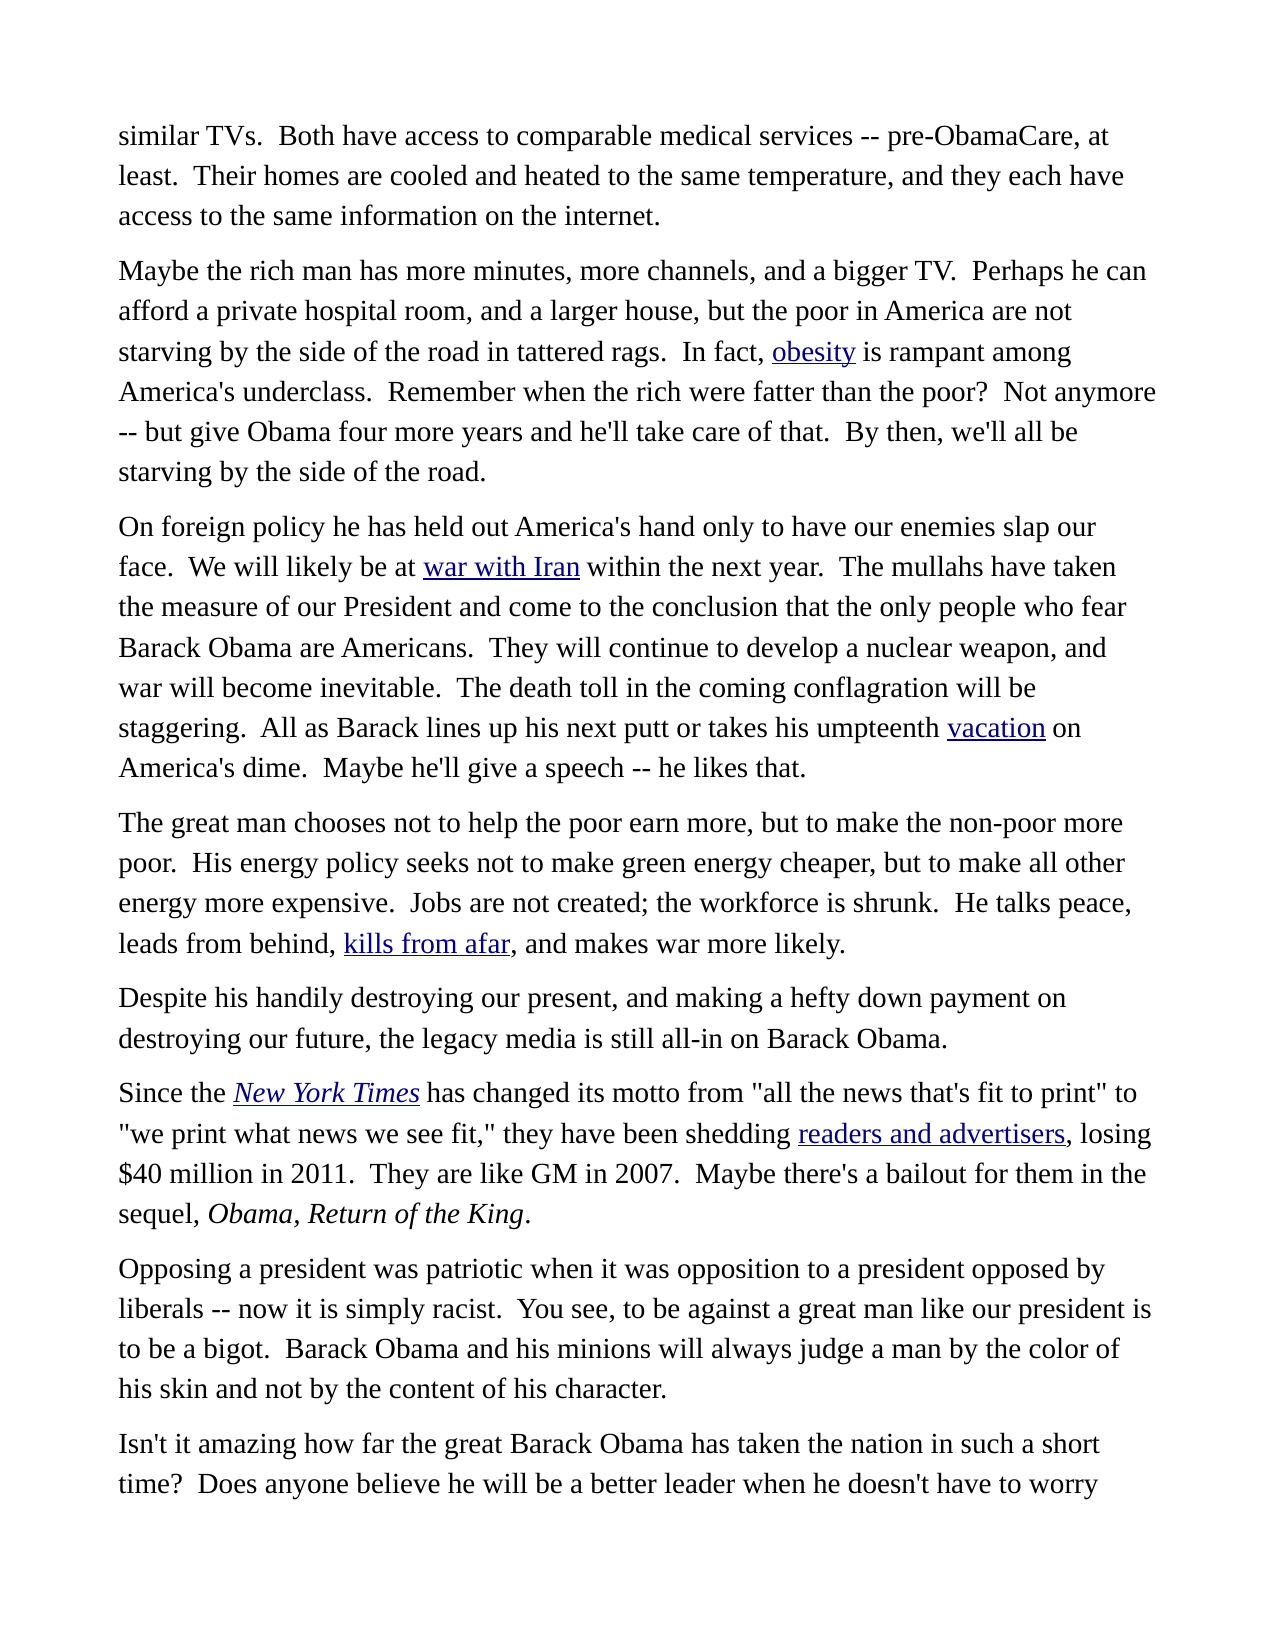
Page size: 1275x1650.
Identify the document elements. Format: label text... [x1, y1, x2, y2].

text Since the New York Times has changed its motto from "all the news that's fit to print" to "we print what news we see fit," they have been shedding readers and advertisers, losing $40 million in 2011. They are like GM in 2007. Maybe there's a bailout for them in the sequel, Obama, Return of the King. [118, 1076, 1157, 1230]
text Maybe the rich man has more minutes, more channels, and a bigger TV. Perhaps he can afford a private hospital room, and a larger house, but the poor in America are not starving by the side of the road in tattered rags. In fact, obesity is rampant among America's underclass. Remember when the rich were fatter than the poor? Not anymore -- but give Obama four more years and he'll take care of that. By then, we'll all be starving by the side of the road. [118, 253, 1157, 488]
text On foreign policy he has held out America's hand only to have our enemies slap our face. We will likely be at war with Iran within the next year. The mullahs have taken the measure of our President and come to the conclusion that the only people who fear Barack Obama are Americans. They will continue to develop a nuclear weapon, and war will become inevitable. The death toll in the coming conflagration will be staggering. All as Barack lines up his next putt or takes his umpteenth vacation on America's dime. Maybe he'll give a speech -- he likes that. [118, 509, 1157, 784]
text Despite his handily destroying our present, and making a hefty down payment on destroying our future, the legacy media is still all-in on Barack Obama. [118, 981, 1157, 1054]
text The great man chooses not to help the poor earn more, but to make the non-poor more poor. His energy policy seeks not to make green energy cheaper, but to make all other energy more expensive. Jobs are not created; the workforce is shrunk. He talks peace, leads from behind, kills from afar, and makes war more likely. [118, 805, 1157, 959]
text similar TVs. Both have access to comparable medical services -- pre-ObamaCare, at least. Their homes are cooled and heated to the same temperature, and they each have access to the same information on the internet. [118, 118, 1157, 232]
text Opposing a president was patriotic when it was opposition to a president opposed by liberals -- now it is simply racist. You see, to be against a great man like our president is to be a bigot. Barack Obama and his minions will always judge a man by the color of his skin and not by the content of his character. [118, 1251, 1157, 1405]
text Isn't it amazing how far the great Barack Obama has taken the nation in such a short time? Does anyone believe he will be a better leader when he doesn't have to worry [118, 1426, 1157, 1500]
